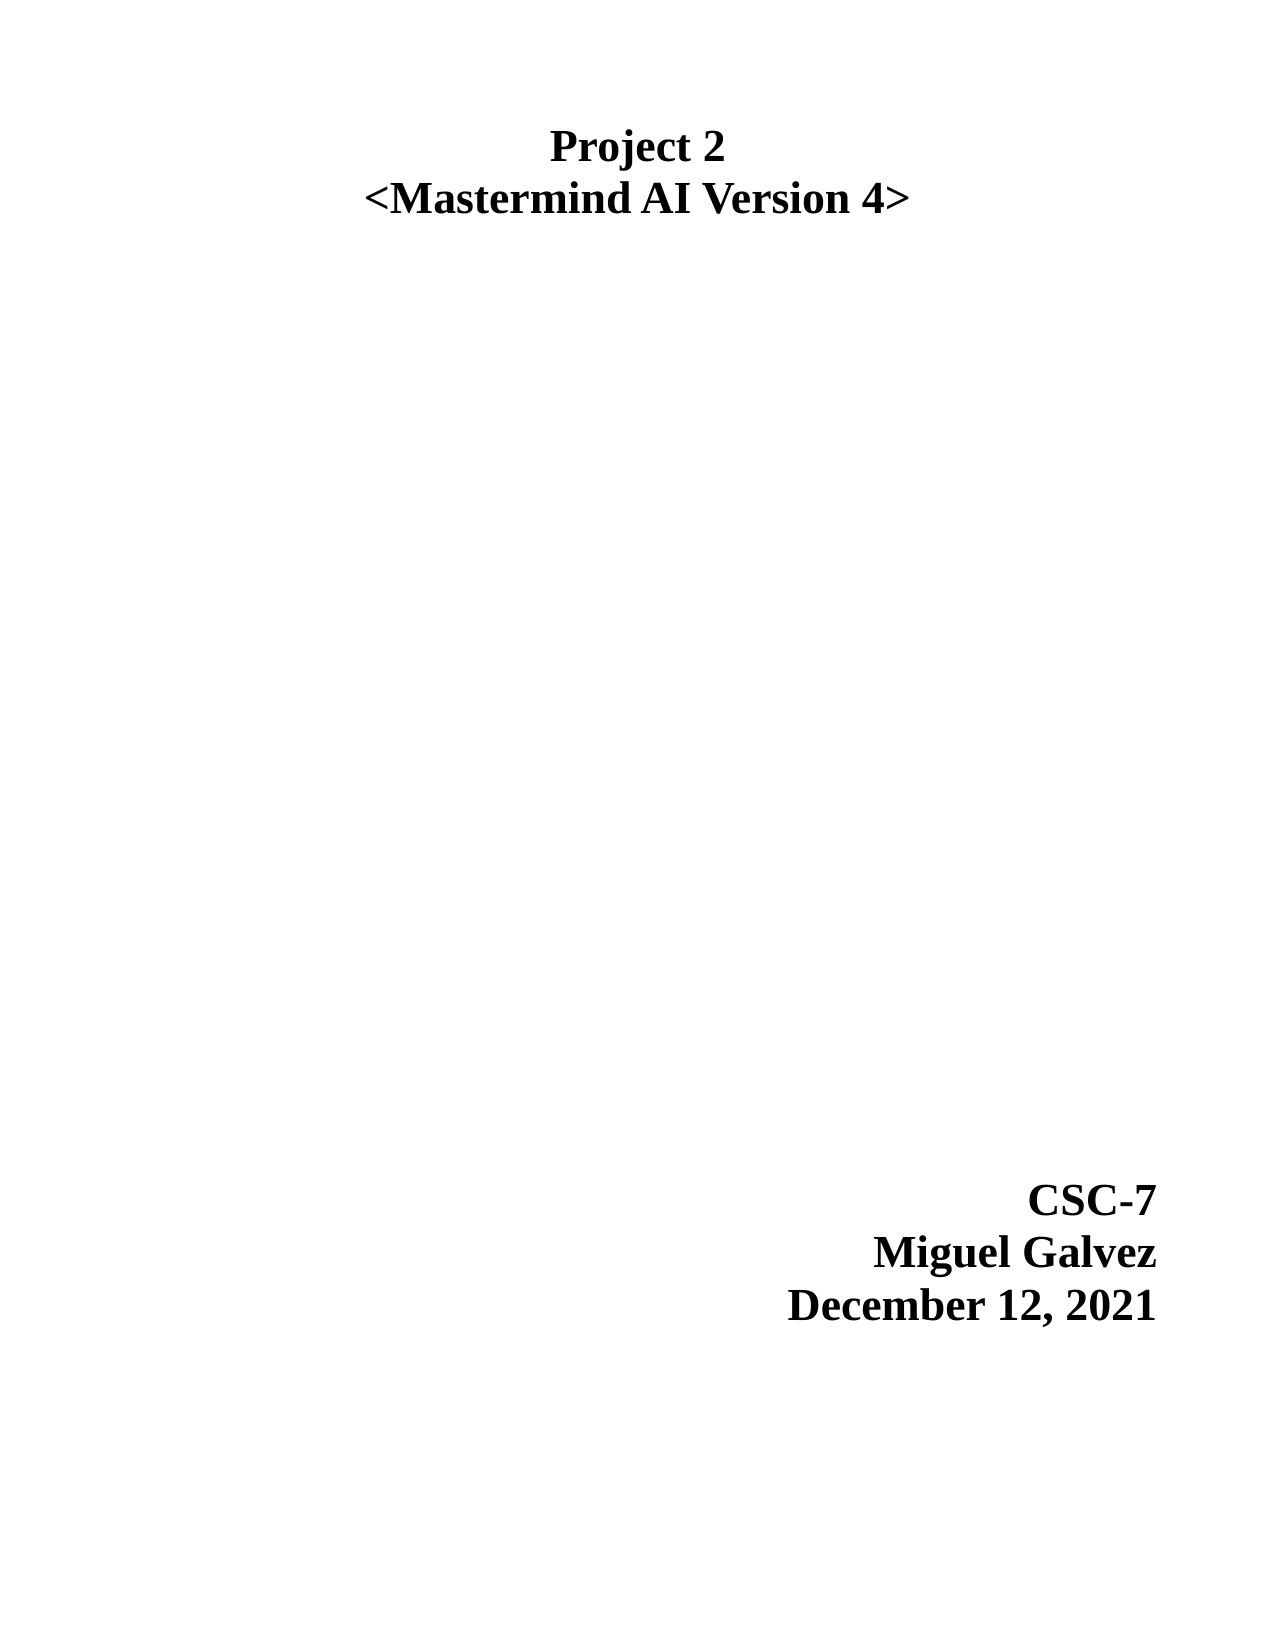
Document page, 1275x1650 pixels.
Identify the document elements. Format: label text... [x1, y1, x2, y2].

text CSC-7 [118, 1172, 1157, 1225]
text Miguel Galvez [118, 1225, 1157, 1278]
text December 12, 2021 [118, 1278, 1157, 1330]
text <Mastermind AI Version 4> [118, 171, 1157, 223]
text Project 2 [118, 118, 1157, 171]
